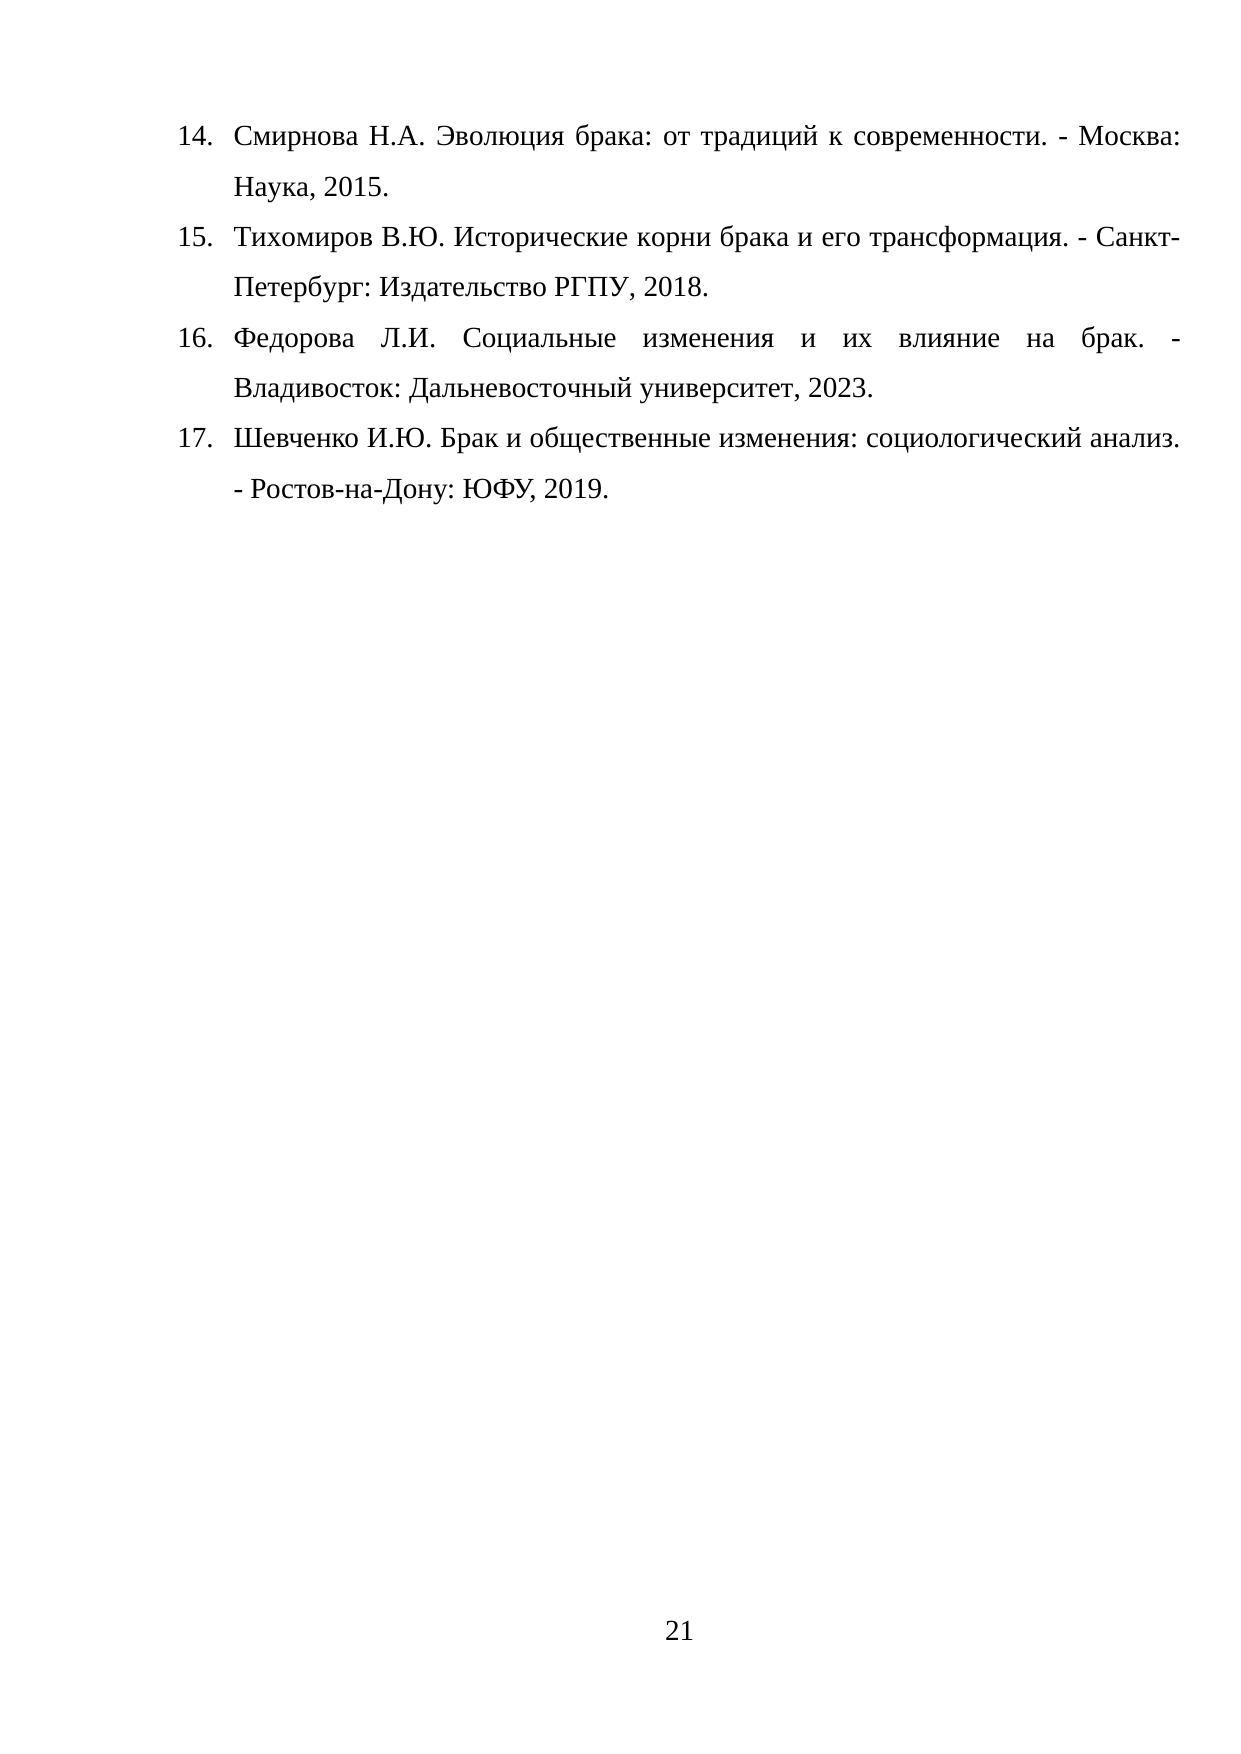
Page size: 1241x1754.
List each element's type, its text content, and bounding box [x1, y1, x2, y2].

list Федорова Л.И. Социальные изменения и их влияние на брак. - Владивосток: Дальневосточный университет, 2023. [177, 320, 1182, 404]
list Шевченко И.Ю. Брак и общественные изменения: социологический анализ. - Ростов-на-Дону: ЮФУ, 2019. [177, 420, 1182, 504]
list Смирнова Н.А. Эволюция брака: от традиций к современности. - Москва: Наука, 2015. [177, 118, 1182, 202]
list Тихомиров В.Ю. Исторические корни брака и его трансформация. - Санкт-Петербург: Издательство РГПУ, 2018. [177, 219, 1182, 303]
